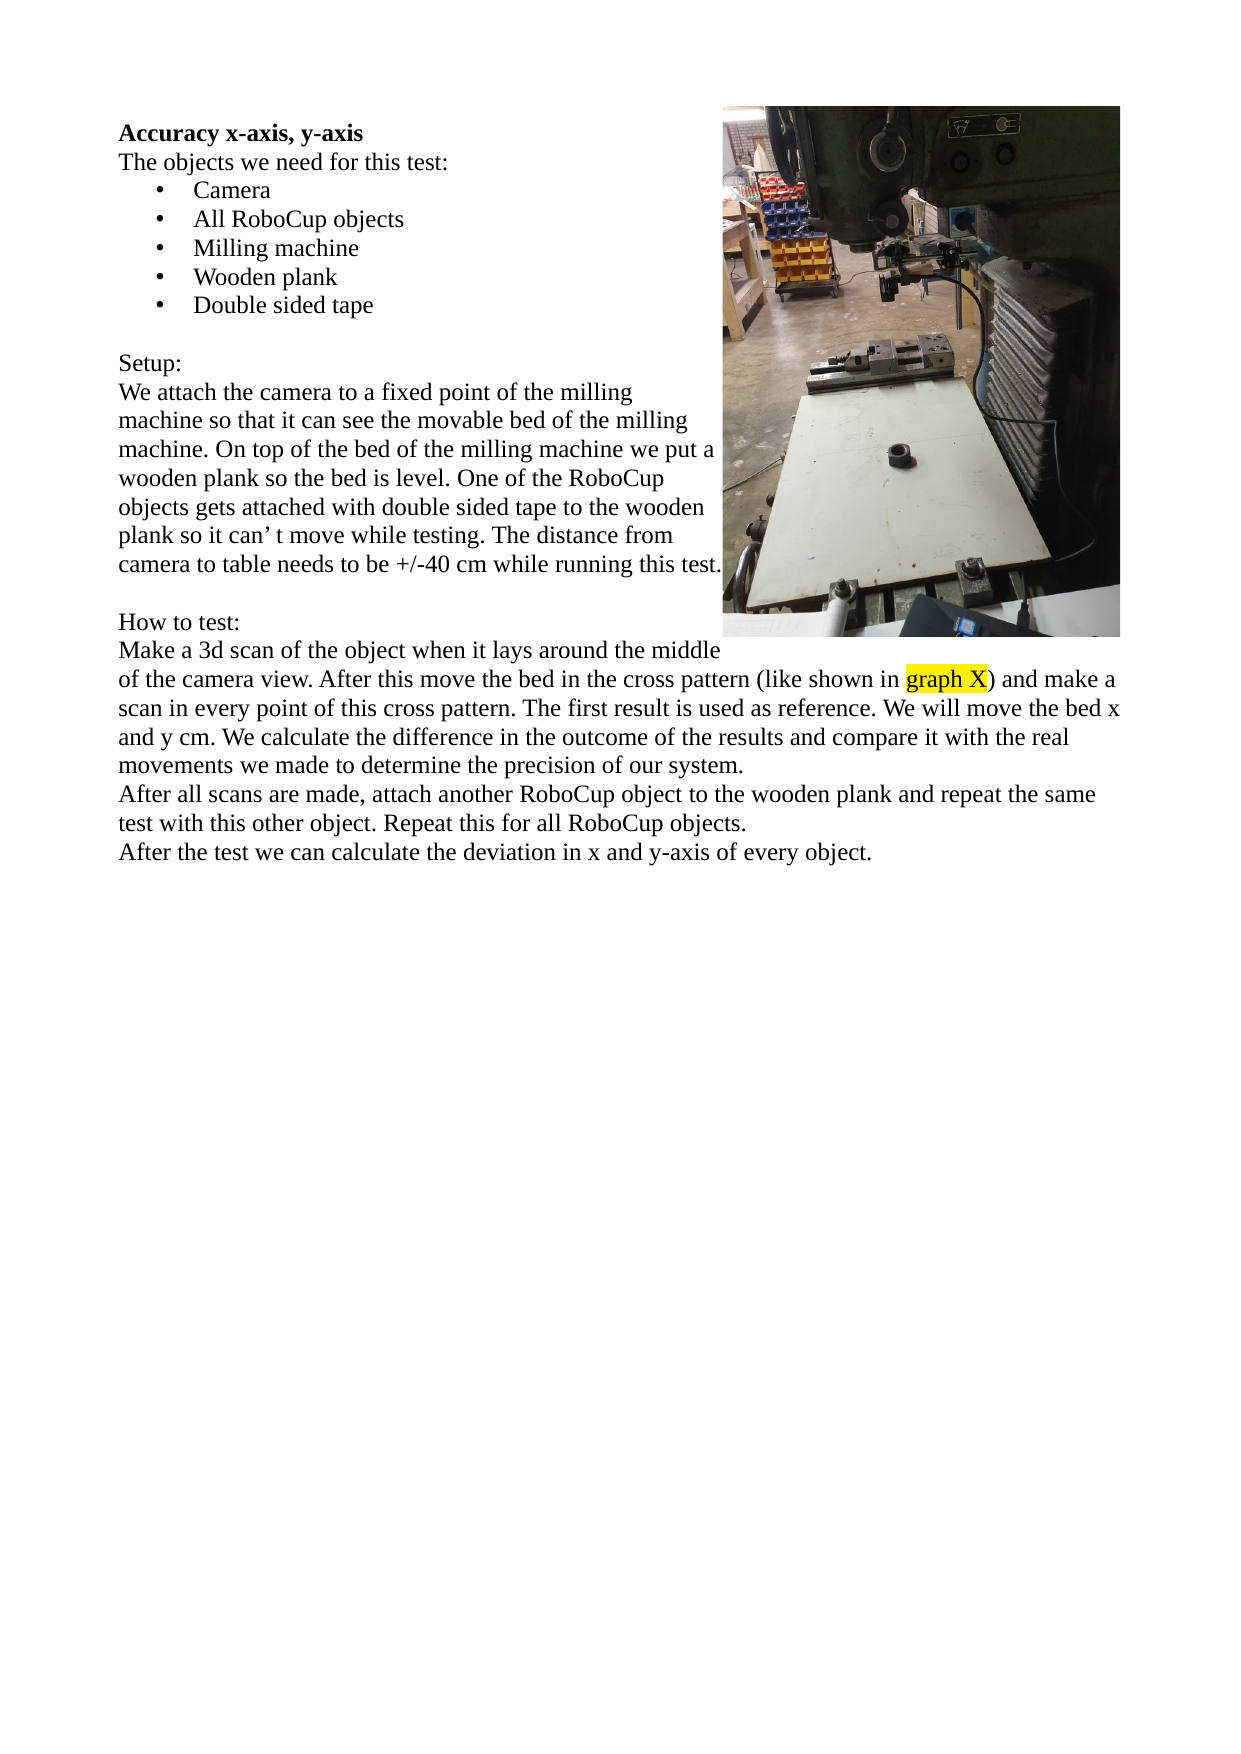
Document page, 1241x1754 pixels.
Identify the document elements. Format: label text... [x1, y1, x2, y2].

text Setup: We attach the camera to a fixed point of the milling machine so that it can see the movable bed of the milling machine. On top of the bed of the milling machine we put a wooden plank so the bed is level. One of the RoboCup objects gets attached with double sided tape to the wooden plank so it can’ t move while testing. The distance from camera to table needs to be +/-40 cm while running this test. [118, 348, 722, 578]
list Wooden plank [156, 262, 722, 291]
text After the test we can calculate the deviation in x and y-axis of every object. [118, 837, 1122, 866]
text Accuracy x-axis, y-axis [118, 118, 722, 147]
list All RoboCup objects [156, 204, 722, 233]
list Double sided tape [156, 291, 722, 319]
text How to test: [118, 607, 722, 636]
list Milling machine [156, 233, 722, 262]
list Camera [156, 176, 722, 204]
text Make a 3d scan of the object when it lays around the middle of the camera view. After this move the bed in the cross pattern (like shown in graph X) and make a scan in every point of this cross pattern. The first result is used as reference. We will move the bed x and y cm. We calculate the difference in the outcome of the results and compare it with the real movements we made to determine the precision of our system. [118, 636, 1122, 779]
text After all scans are made, attach another RoboCup object to the wooden plank and repeat the same test with this other object. Repeat this for all RoboCup objects. [118, 779, 1122, 837]
picture [722, 106, 1121, 637]
text The objects we need for this test: [118, 147, 722, 176]
